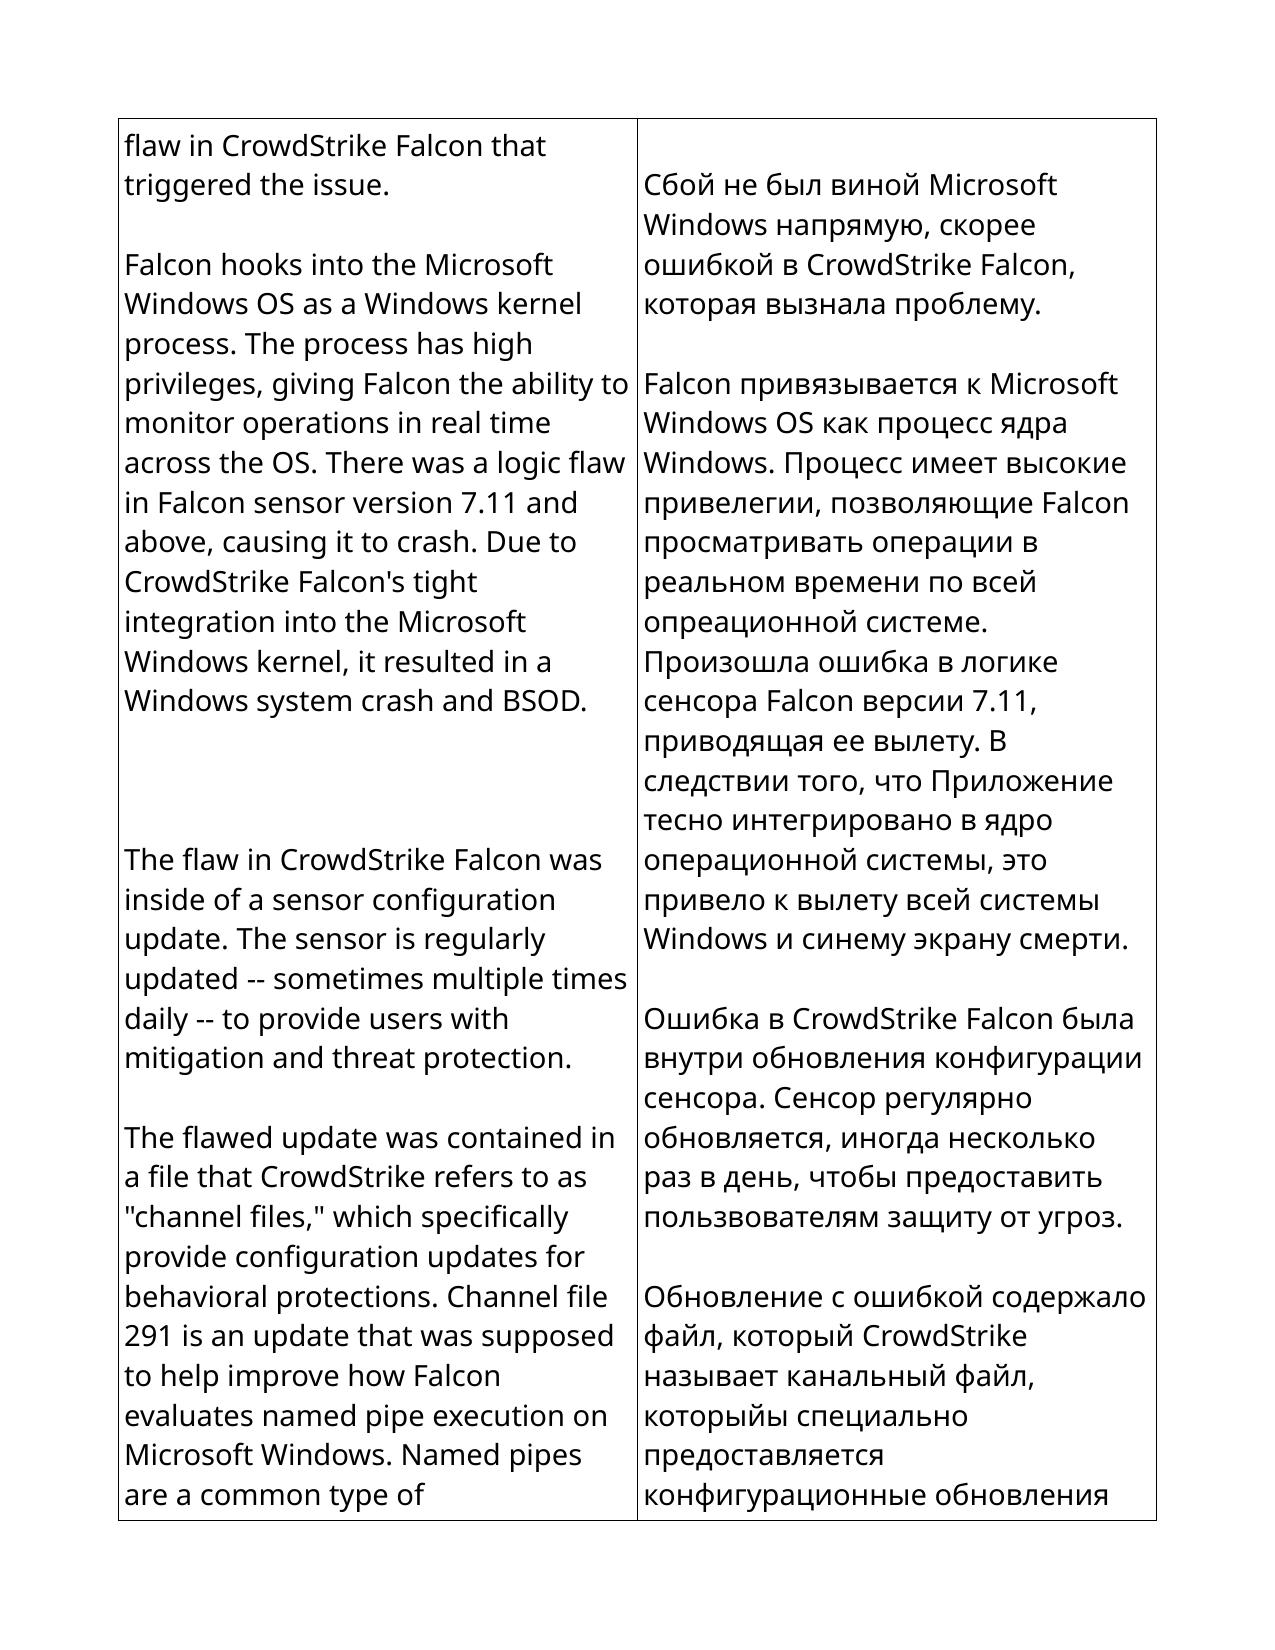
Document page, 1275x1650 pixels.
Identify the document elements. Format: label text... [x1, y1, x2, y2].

table_header Сбой не был виной Microsoft Windows напрямую, скорее ошибкой в CrowdStrike Falcon, которая вызнала проблему. Falcon привязывается к Microsoft Windows OS как процесс ядра Windows. Процесс имеет высокие привелегии, позволяющие Falcon просматривать операции в реальном времени по всей опреационной системе. Произошла ошибка в логике сенсора Falcon версии 7.11, приводящая ее вылету. В следствии того, что Приложение тесно интегрировано в ядро операционной системы, это привело к вылету всей системы Windows и синему экрану смерти. Ошибка в CrowdStrike Falcon была внутри обновления конфигурации сенсора. Сенсор регулярно обновляется, иногда несколько раз в день, чтобы предоставить пользвователям защиту от угроз. Обновление с ошибкой содержало файл, который CrowdStrike называет канальный файл, которыйы специально предоставляется конфигурационные обновления [638, 119, 1156, 1520]
table_header flaw in CrowdStrike Falcon that triggered the issue. Falcon hooks into the Microsoft Windows OS as a Windows kernel process. The process has high privileges, giving Falcon the ability to monitor operations in real time across the OS. There was a logic flaw in Falcon sensor version 7.11 and above, causing it to crash. Due to CrowdStrike Falcon's tight integration into the Microsoft Windows kernel, it resulted in a Windows system crash and BSOD. The flaw in CrowdStrike Falcon was inside of a sensor configuration update. The sensor is regularly updated -- sometimes multiple times daily -- to provide users with mitigation and threat protection. The flawed update was contained in a file that CrowdStrike refers to as "channel files," which specifically provide configuration updates for behavioral protections. Channel file 291 is an update that was supposed to help improve how Falcon evaluates named pipe execution on Microsoft Windows. Named pipes are a common type of [119, 119, 637, 1520]
